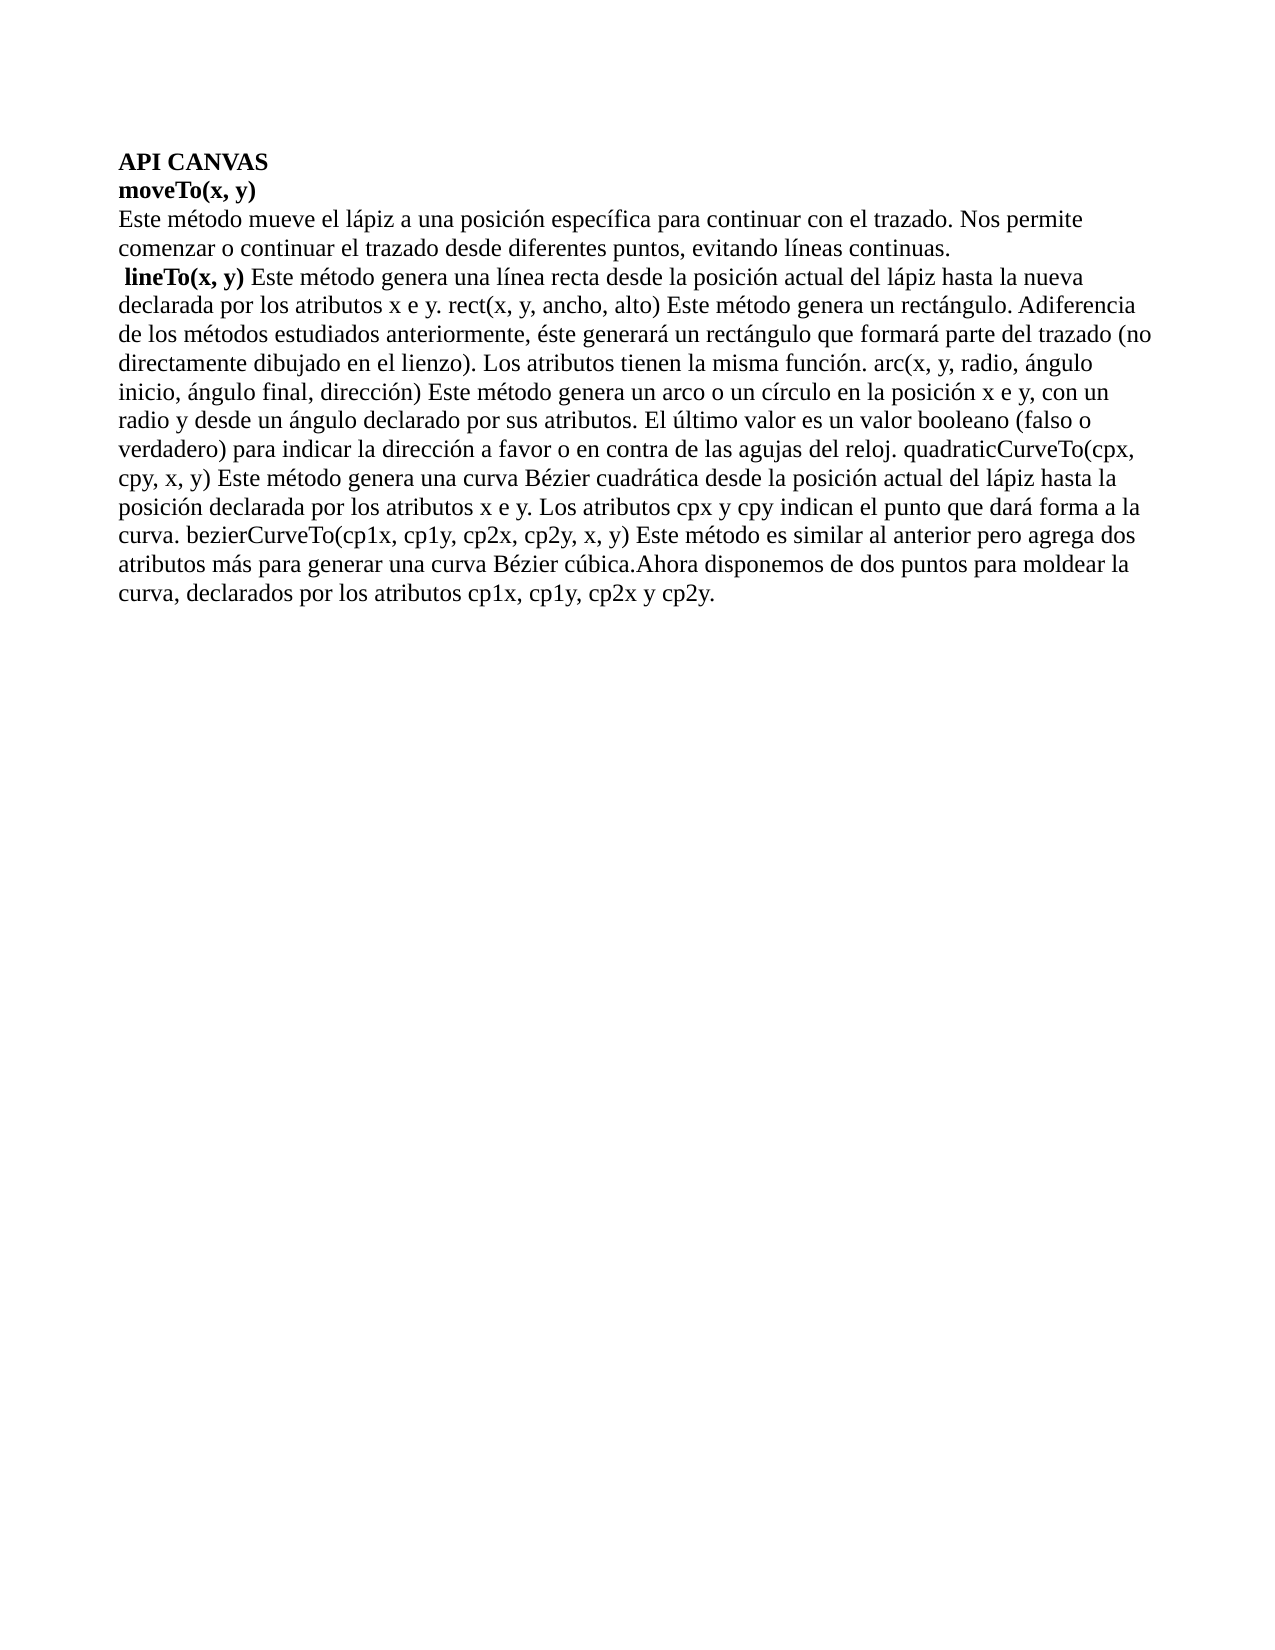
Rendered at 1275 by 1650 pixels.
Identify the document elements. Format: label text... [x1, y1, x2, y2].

text Este método mueve el lápiz a una posición específica para continuar con el trazado. Nos permite comenzar o continuar el trazado desde diferentes puntos, evitando líneas continuas. [118, 204, 1157, 262]
text API CANVAS [118, 147, 1157, 176]
text lineTo(x, y) Este método genera una línea recta desde la posición actual del lápiz hasta la nueva declarada por los atributos x e y. rect(x, y, ancho, alto) Este método genera un rectángulo. Adiferencia de los métodos estudiados anteriormente, éste generará un rectángulo que formará parte del trazado (no directamente dibujado en el lienzo). Los atributos tienen la misma función. arc(x, y, radio, ángulo inicio, ángulo final, dirección) Este método genera un arco o un círculo en la posición x e y, con un radio y desde un ángulo declarado por sus atributos. El último valor es un valor booleano (falso o verdadero) para indicar la dirección a favor o en contra de las agujas del reloj. quadraticCurveTo(cpx, cpy, x, y) Este método genera una curva Bézier cuadrática desde la posición actual del lápiz hasta la posición declarada por los atributos x e y. Los atributos cpx y cpy indican el punto que dará forma a la curva. bezierCurveTo(cp1x, cp1y, cp2x, cp2y, x, y) Este método es similar al anterior pero agrega dos atributos más para generar una curva Bézier cúbica.Ahora disponemos de dos puntos para moldear la curva, declarados por los atributos cp1x, cp1y, cp2x y cp2y. [118, 262, 1157, 607]
text moveTo(x, y) [118, 176, 1157, 204]
